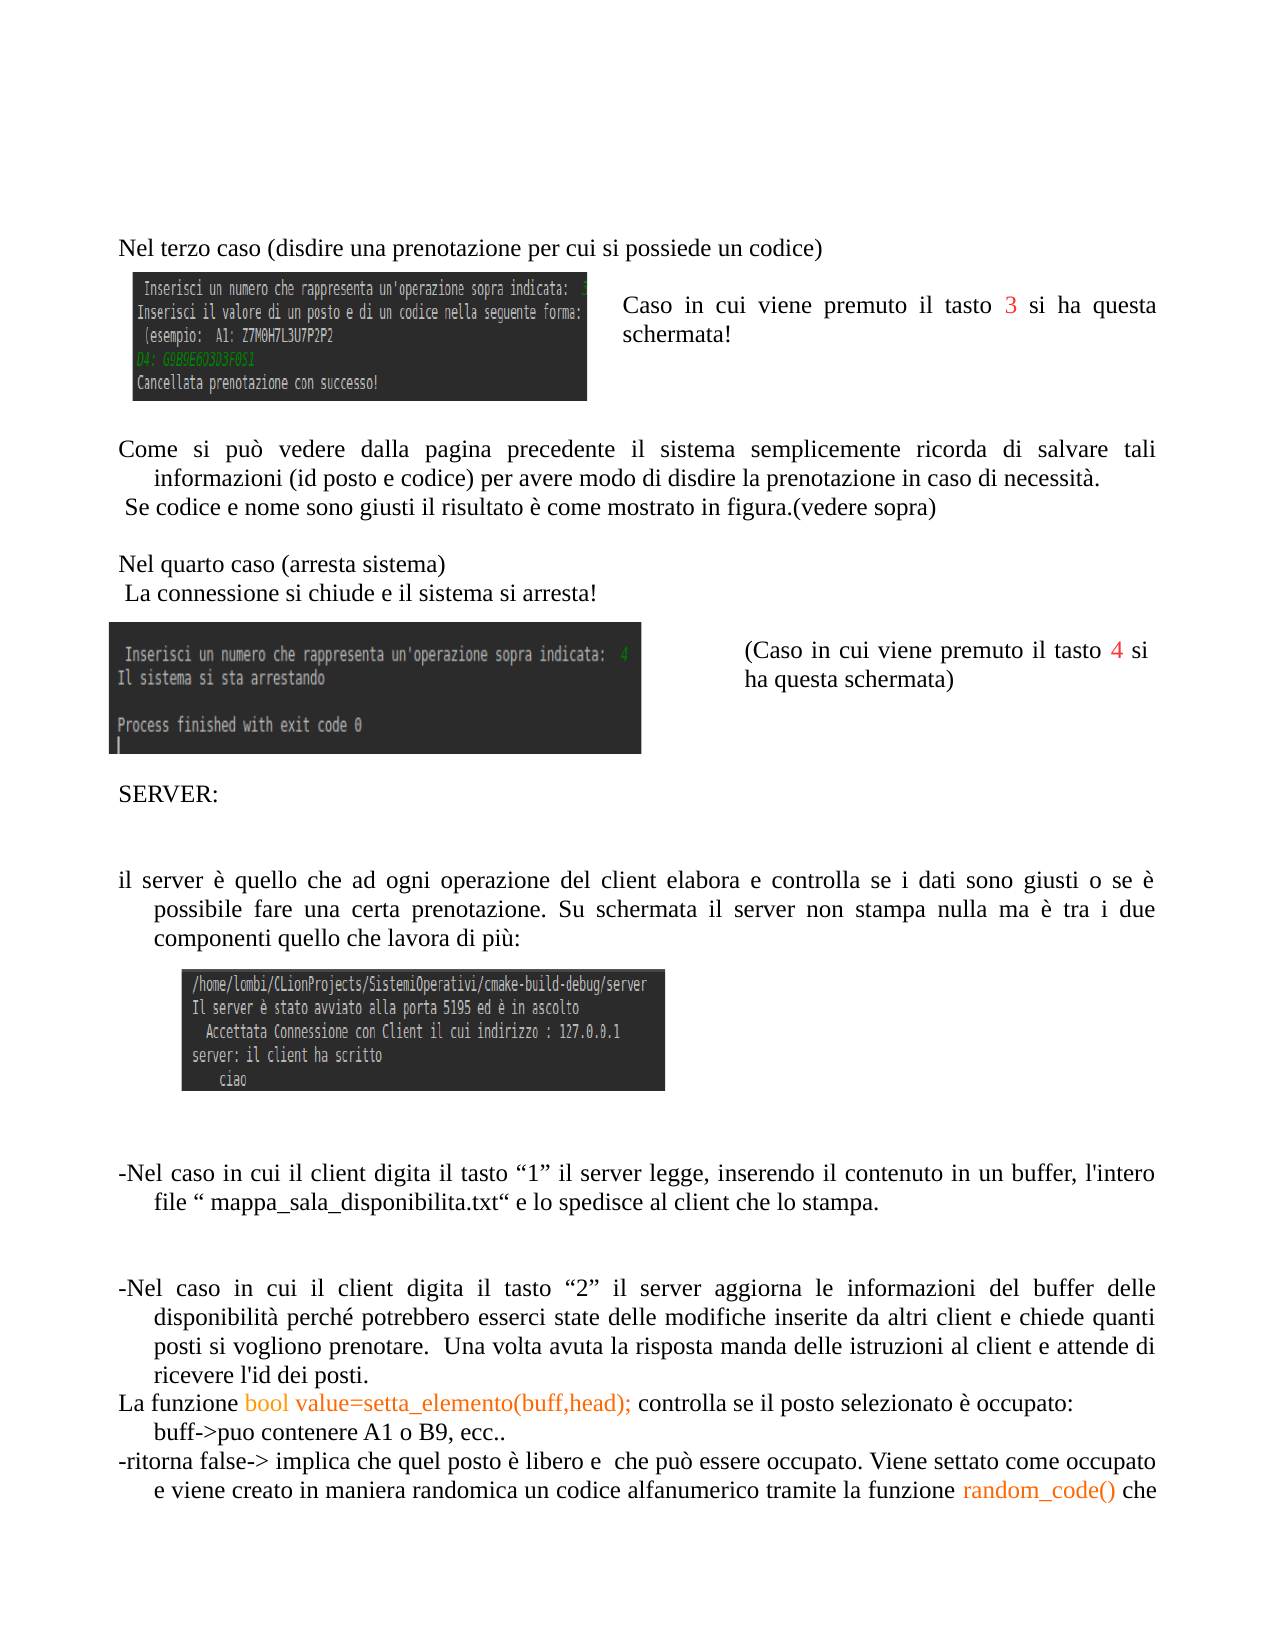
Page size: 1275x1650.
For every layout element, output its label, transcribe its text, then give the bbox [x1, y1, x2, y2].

text Nel terzo caso (disdire una prenotazione per cui si possiede un codice) [118, 233, 1157, 262]
text il server è quello che ad ogni operazione del client elabora e controlla se i dati sono giusti o se è possibile fare una certa prenotazione. Su schermata il server non stampa nulla ma è tra i due componenti quello che lavora di più: [118, 866, 1157, 952]
text Caso in cui viene premuto il tasto 3 si ha questa schermata! [588, 291, 1157, 348]
text (Caso in cui viene premuto il tasto 4 si ha questa schermata) [118, 607, 1157, 693]
text Come si può vedere dalla pagina precedente il sistema semplicemente ricorda di salvare tali informazioni (id posto e codice) per avere modo di disdire la prenotazione in caso di necessità. [118, 434, 1157, 492]
text Se codice e nome sono giusti il risultato è come mostrato in figura.(vedere sopra) [118, 492, 1157, 521]
text -Nel caso in cui il client digita il tasto “1” il server legge, inserendo il contenuto in un buffer, l'intero file “ mappa_sala_disponibilita.txt“ e lo spedisce al client che lo stampa. [118, 1158, 1157, 1216]
picture [132, 272, 588, 401]
text La funzione bool value=setta_elemento(buff,head); controlla se il posto selezionato è occupato: [118, 1388, 1157, 1417]
text La connessione si chiude e il sistema si arresta! [118, 578, 1157, 607]
text SERVER: [118, 779, 1157, 808]
picture [181, 969, 666, 1091]
text Nel quarto caso (arresta sistema) [118, 549, 1157, 578]
text -ritorna false-> implica che quel posto è libero e che può essere occupato. Viene settato come occupato e viene creato in maniera randomica un codice alfanumerico tramite la funzione random_code() che [118, 1446, 1157, 1503]
picture [108, 622, 642, 754]
text -Nel caso in cui il client digita il tasto “2” il server aggiorna le informazioni del buffer delle disponibilità perché potrebbero esserci state delle modifiche inserite da altri client e chiede quanti posti si vogliono prenotare. Una volta avuta la risposta manda delle istruzioni al client e attende di ricevere l'id dei posti. [118, 1273, 1157, 1388]
text buff->puo contenere A1 o B9, ecc.. [118, 1417, 1157, 1446]
